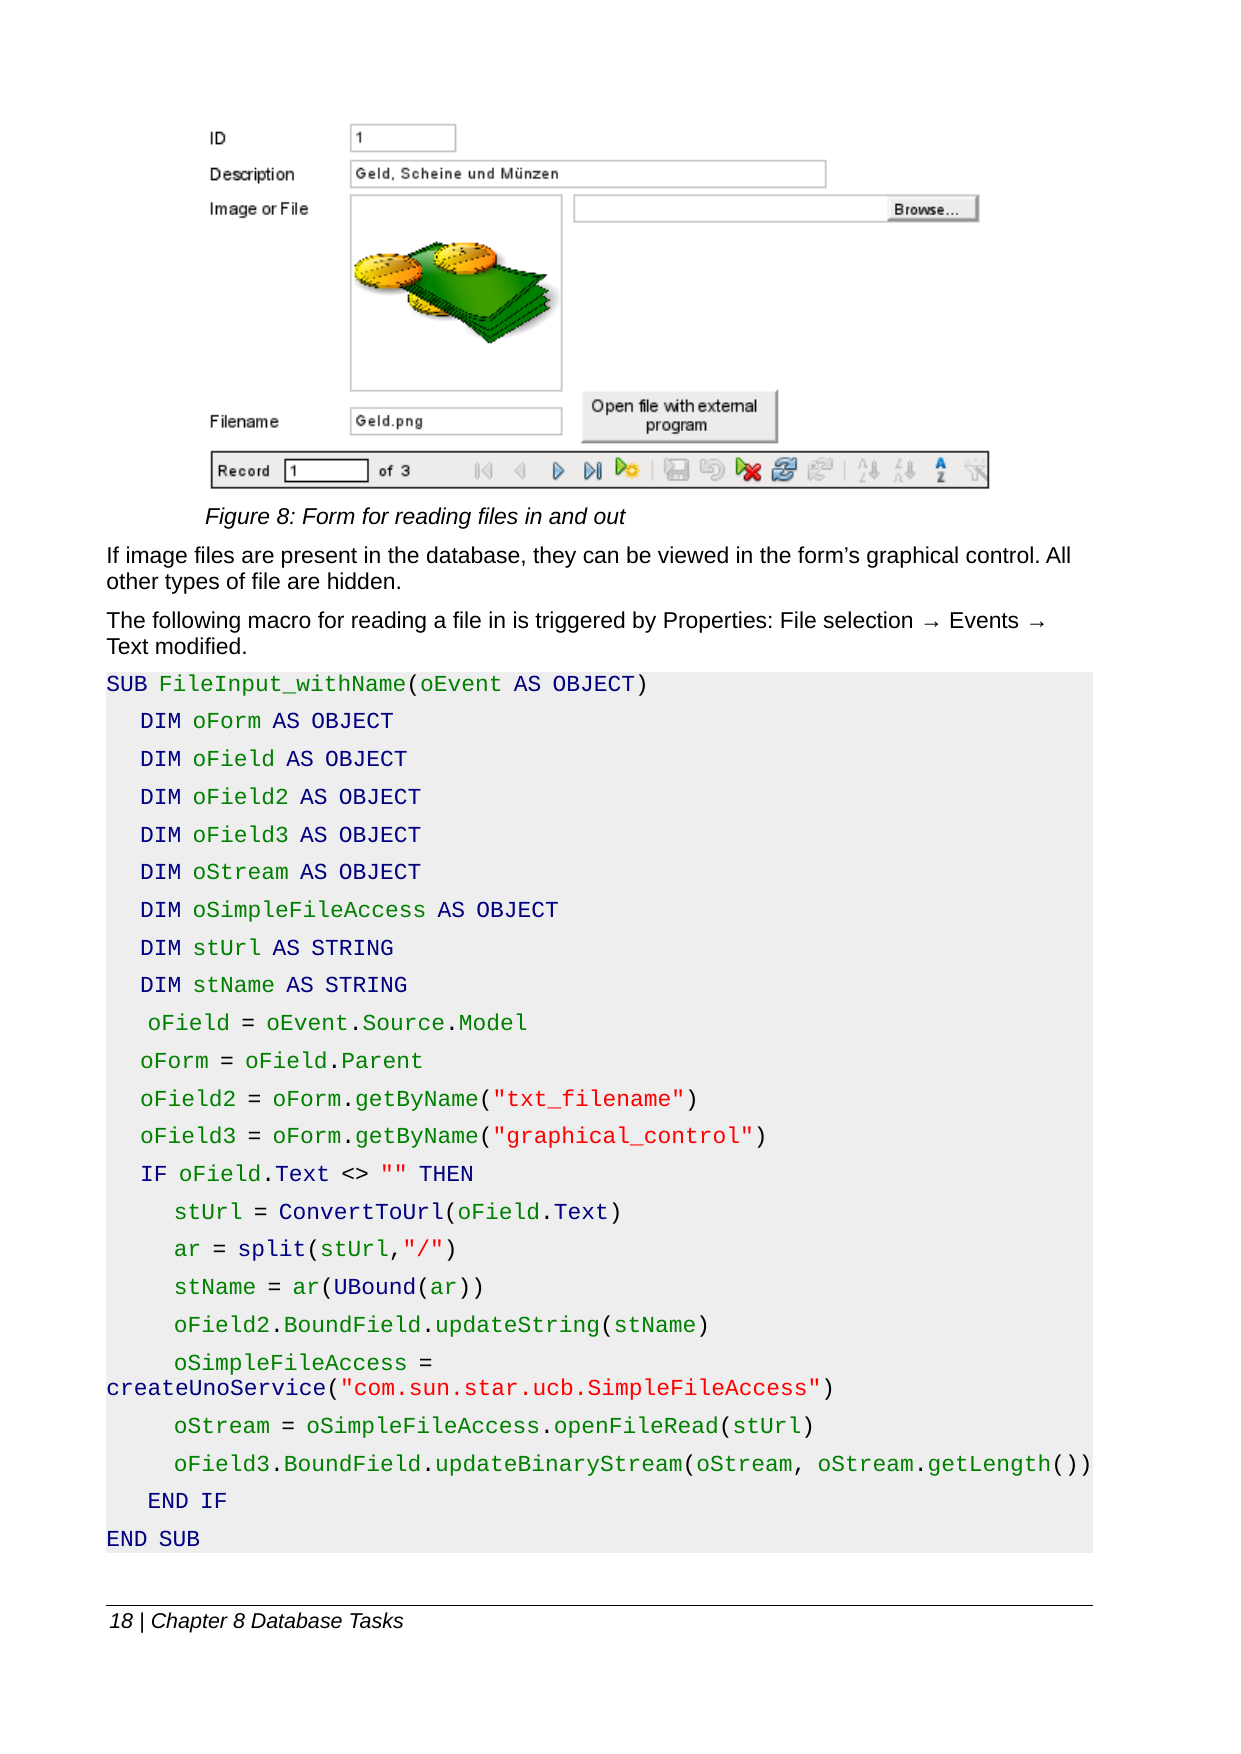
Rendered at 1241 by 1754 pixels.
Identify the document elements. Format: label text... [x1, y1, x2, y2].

text END IF [106, 1490, 1093, 1516]
text END SUB [106, 1528, 1093, 1553]
text oStream = oSimpleFileAccess.openFileRead(stUrl) [106, 1414, 1093, 1440]
text oField2 = oForm.getByName("txt_filename") [106, 1087, 1093, 1113]
text oSimpleFileAccess = createUnoService("com.sun.star.ucb.SimpleFileAccess") [106, 1351, 1093, 1403]
text DIM oField2 AS OBJECT [106, 785, 1093, 811]
text stName = ar(UBound(ar)) [106, 1275, 1093, 1301]
text oField2.BoundField.updateString(stName) [106, 1313, 1093, 1339]
text DIM oField3 AS OBJECT [106, 823, 1093, 849]
text oField3.BoundField.updateBinaryStream(oStream, oStream.getLength()) [106, 1452, 1093, 1478]
text IF oField.Text <> "" THEN [106, 1162, 1093, 1188]
text DIM stName AS STRING [106, 974, 1093, 1000]
text oField = oEvent.Source.Model [106, 1011, 1093, 1037]
text DIM oSimpleFileAccess AS OBJECT [106, 898, 1093, 924]
text SUB FileInput_withName(oEvent AS OBJECT) [106, 672, 1093, 698]
picture [205, 118, 994, 492]
text Figure 8: Form for reading files in and out [205, 503, 994, 530]
text The following macro for reading a file in is triggered by Properties: File selection → Events → Text modified. [106, 607, 1093, 659]
text stUrl = ConvertToUrl(oField.Text) [106, 1200, 1093, 1226]
text DIM oField AS OBJECT [106, 747, 1093, 773]
text oForm = oField.Parent [106, 1049, 1093, 1075]
text DIM oStream AS OBJECT [106, 861, 1093, 887]
text ar = split(stUrl,"/") [106, 1238, 1093, 1264]
text DIM oForm AS OBJECT [106, 710, 1093, 736]
text If image files are present in the database, they can be viewed in the form’s graphical control. All other types of file are hidden. [106, 542, 1093, 594]
text oField3 = oForm.getByName("graphical_control") [106, 1124, 1093, 1151]
text DIM stUrl AS STRING [106, 936, 1093, 962]
